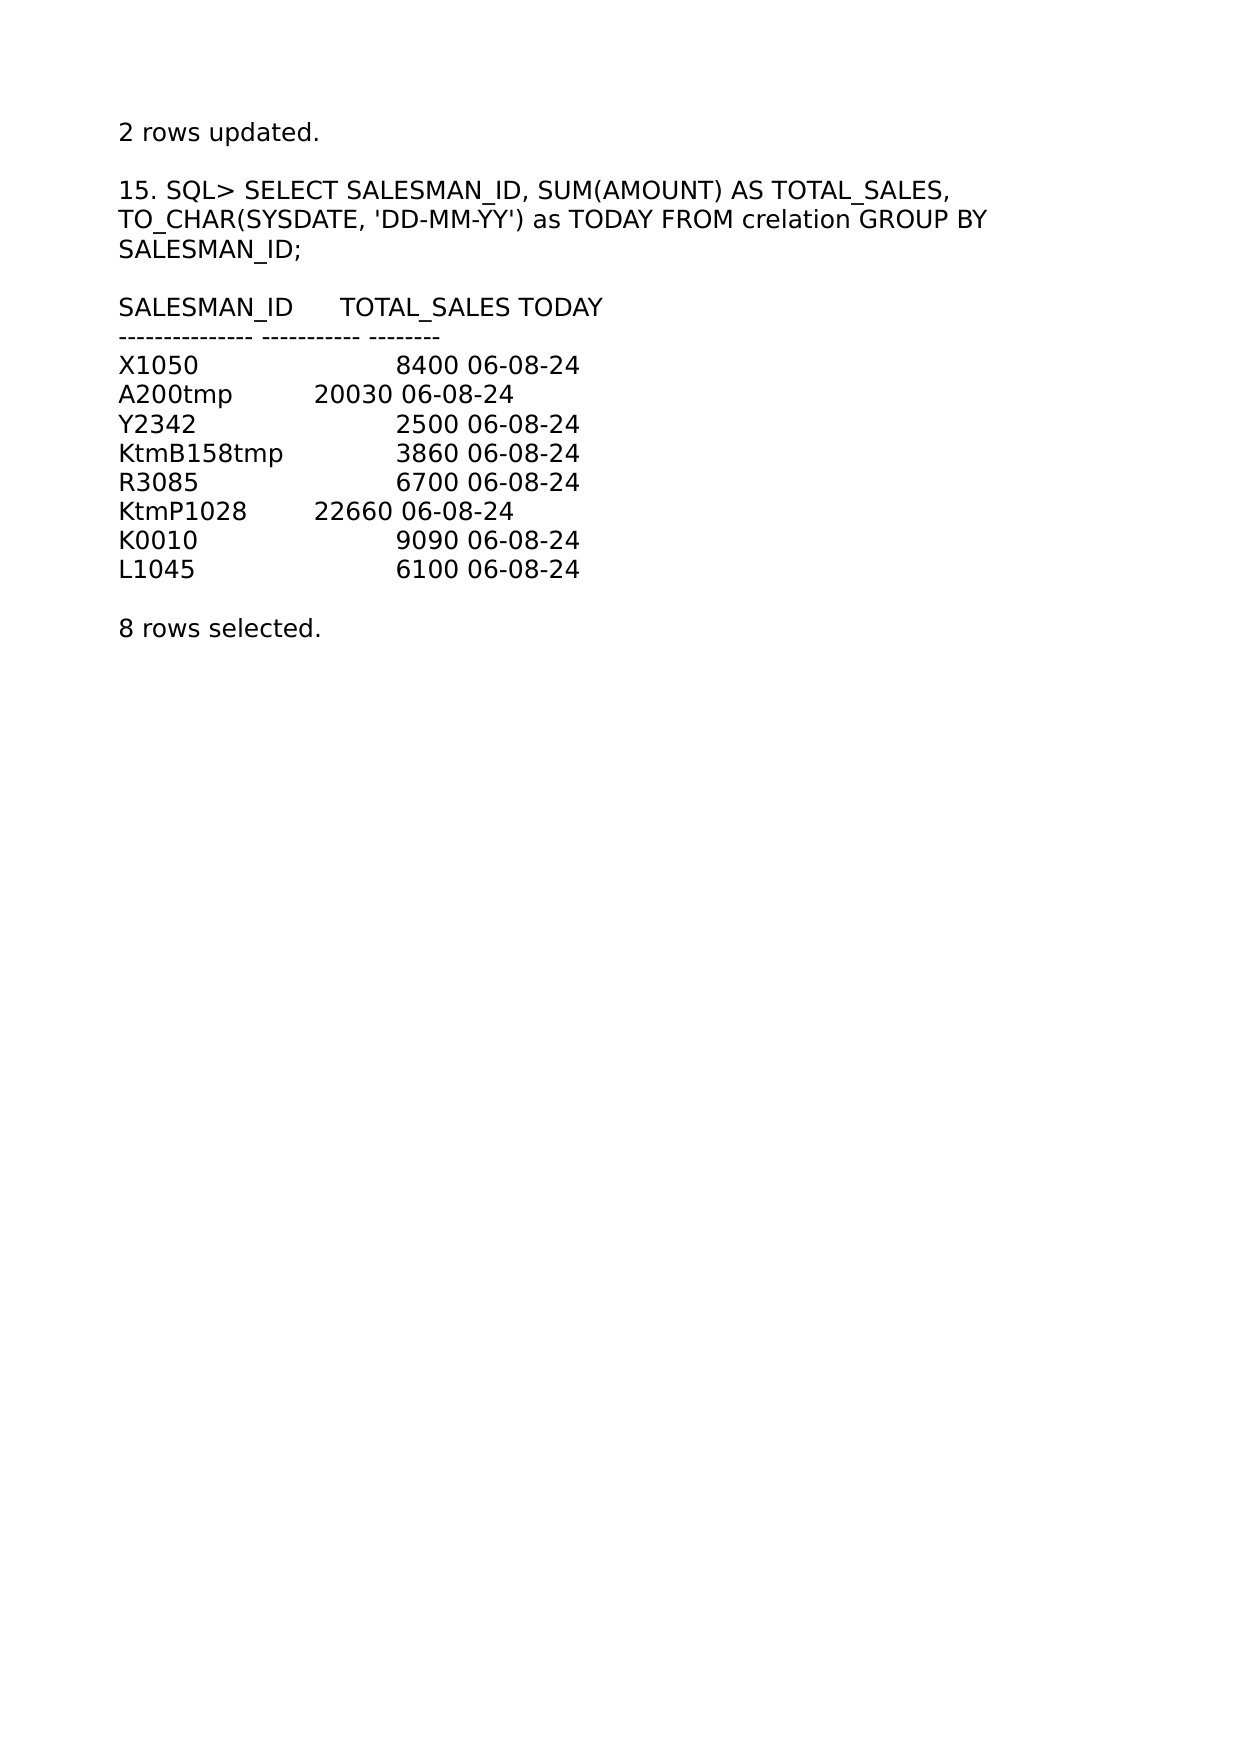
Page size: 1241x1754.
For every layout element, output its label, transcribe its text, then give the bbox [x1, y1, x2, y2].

text SALESMAN_ID TOTAL_SALES TODAY [118, 293, 1122, 322]
text L1045 6100 06-08-24 [118, 556, 1122, 585]
text 15. SQL> SELECT SALESMAN_ID, SUM(AMOUNT) AS TOTAL_SALES, TO_CHAR(SYSDATE, 'DD-MM-YY') as TODAY FROM crelation GROUP BY SALESMAN_ID; [118, 176, 1122, 264]
text K0010 9090 06-08-24 [118, 526, 1122, 556]
text 2 rows updated. [118, 118, 1122, 147]
text --------------- ----------- -------- [118, 322, 1122, 351]
text Y2342 2500 06-08-24 [118, 410, 1122, 439]
text A200tmp 20030 06-08-24 [118, 381, 1122, 410]
text X1050 8400 06-08-24 [118, 351, 1122, 381]
text KtmB158tmp 3860 06-08-24 [118, 439, 1122, 468]
text R3085 6700 06-08-24 [118, 468, 1122, 497]
text KtmP1028 22660 06-08-24 [118, 497, 1122, 526]
text 8 rows selected. [118, 614, 1122, 643]
